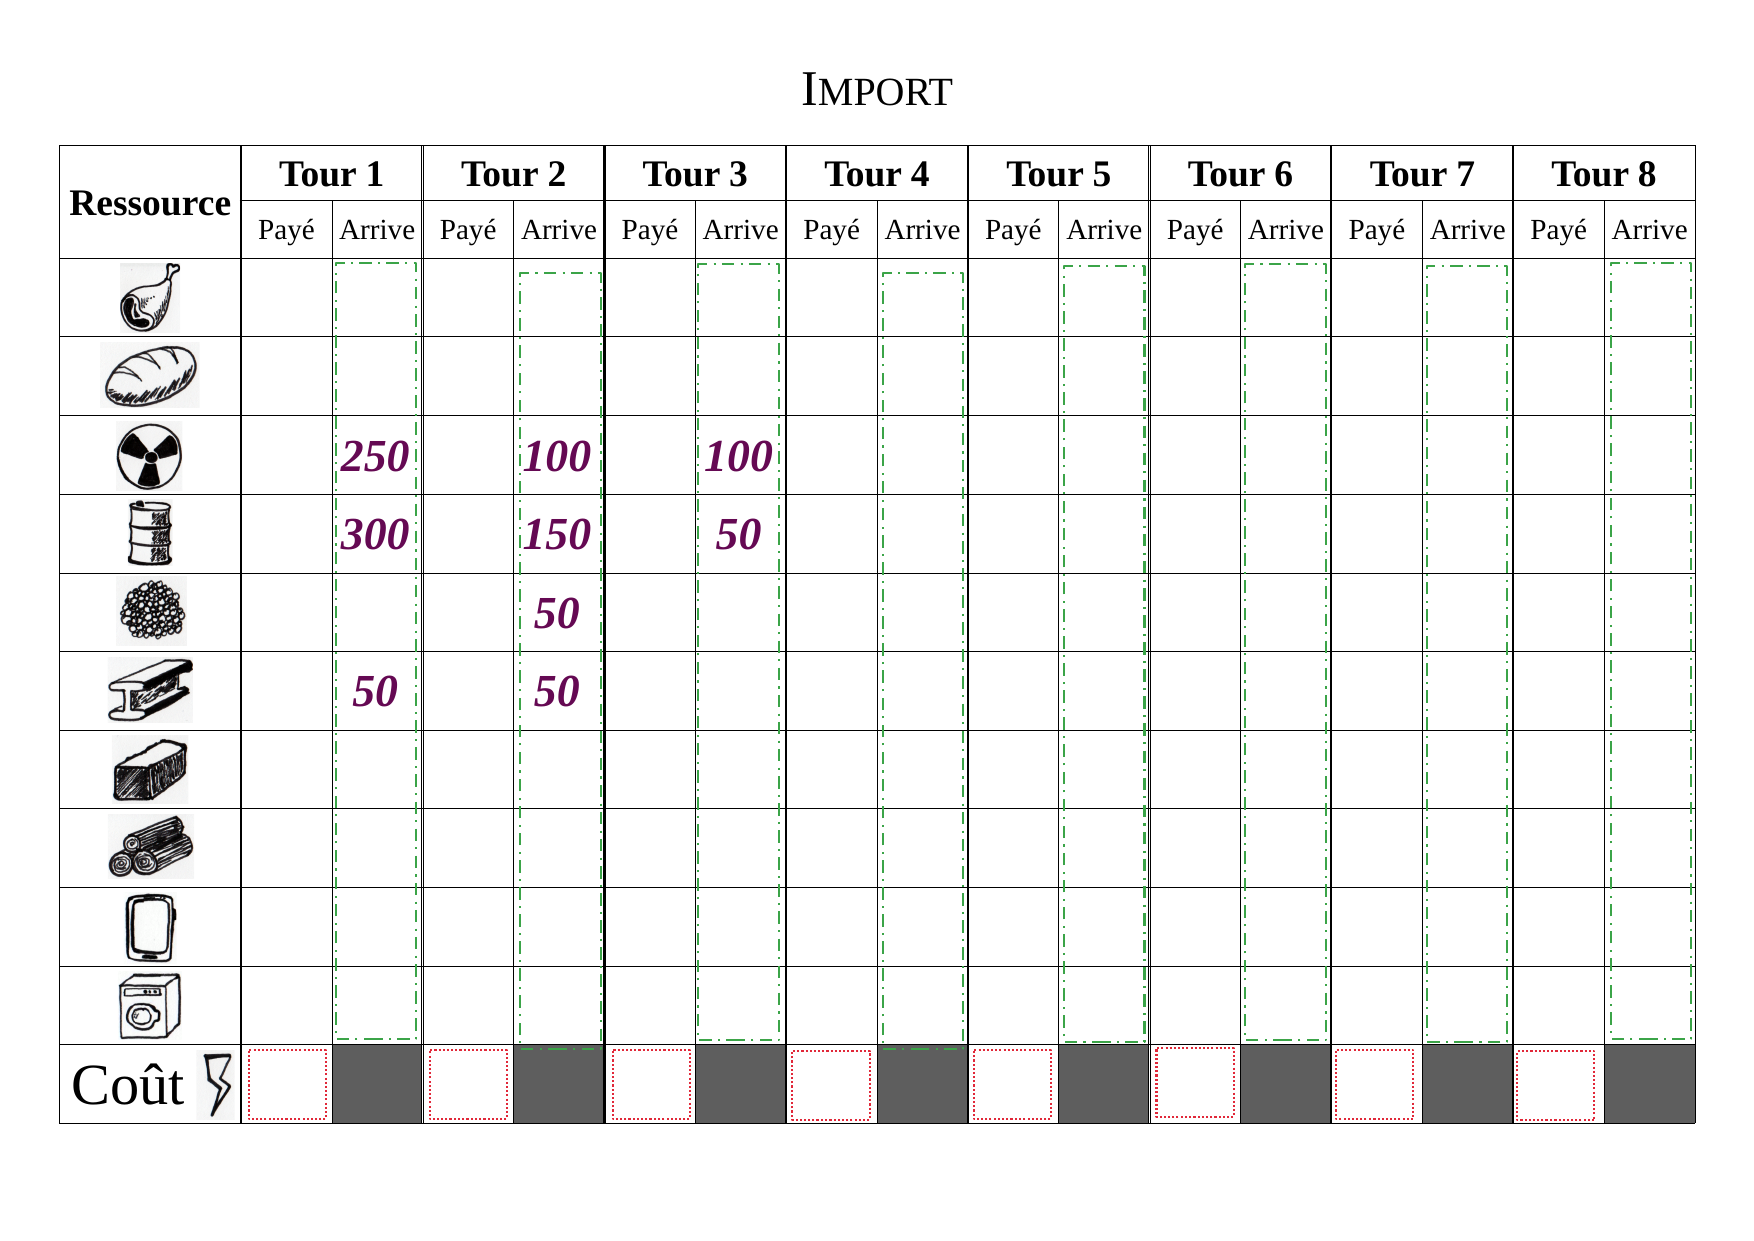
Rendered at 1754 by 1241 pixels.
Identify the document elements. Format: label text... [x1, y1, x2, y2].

table_cell [1332, 495, 1422, 572]
table_cell [1059, 574, 1148, 651]
table_cell [878, 888, 967, 966]
table_cell [969, 731, 1058, 808]
table_cell [514, 337, 603, 415]
table_cell [1332, 1045, 1422, 1123]
table_cell [242, 259, 332, 336]
table_cell 150 [514, 495, 603, 572]
table_cell Arrive [1241, 201, 1330, 258]
table_cell 50 [514, 574, 603, 651]
table_cell [1241, 809, 1330, 887]
table_cell [1514, 259, 1604, 336]
table_cell [1514, 652, 1604, 730]
table_cell [1605, 337, 1695, 415]
table_cell [787, 652, 877, 730]
table_header Tour 6 [1151, 146, 1330, 200]
table_cell Payé [969, 201, 1058, 258]
table_cell [1423, 888, 1512, 966]
picture [117, 971, 182, 1040]
table_cell [60, 259, 240, 336]
table_cell [242, 337, 332, 415]
picture [116, 421, 183, 491]
table_cell [1059, 1045, 1148, 1123]
table_cell [333, 731, 421, 808]
table_cell [787, 495, 877, 572]
table_cell [969, 337, 1058, 415]
table_cell [1514, 416, 1604, 494]
table_cell [1423, 416, 1512, 494]
table_cell Payé [242, 201, 332, 258]
table_cell [333, 259, 421, 336]
table_cell [1059, 495, 1148, 572]
table_cell 100 [514, 416, 603, 494]
table_cell [1059, 809, 1148, 887]
table_cell [1332, 731, 1422, 808]
table_cell [1151, 1045, 1240, 1123]
table_cell [787, 1045, 877, 1123]
table_cell [969, 652, 1058, 730]
table_cell [878, 416, 967, 494]
table_cell [1151, 888, 1240, 966]
table_cell [424, 337, 513, 415]
table_cell 50 [514, 652, 603, 730]
table_cell [696, 574, 785, 651]
table_cell [696, 888, 785, 966]
table_cell [606, 731, 695, 808]
table_cell 50 [333, 652, 421, 730]
table_cell [1423, 809, 1512, 887]
table_cell [1605, 1045, 1695, 1123]
table_cell [787, 337, 877, 415]
table_cell [787, 731, 877, 808]
table_cell [878, 809, 967, 887]
table_cell [1241, 259, 1330, 336]
table_cell [1605, 574, 1695, 651]
table_cell [1332, 259, 1422, 336]
table_header Tour 3 [606, 146, 785, 200]
table_cell [1151, 416, 1240, 494]
table_cell [696, 259, 785, 336]
table_cell [514, 259, 603, 336]
table_cell [1059, 652, 1148, 730]
table_cell [60, 337, 240, 415]
table_header Ressource [60, 146, 240, 258]
table_cell [424, 574, 513, 651]
picture [127, 499, 173, 566]
table_cell [606, 1045, 695, 1123]
table_cell [1059, 888, 1148, 966]
table_cell [1332, 967, 1422, 1044]
table_cell [514, 967, 603, 1044]
table_cell [1241, 574, 1330, 651]
picture [120, 263, 181, 333]
table_cell [1605, 416, 1695, 494]
table_cell Coût [60, 1045, 240, 1123]
table_cell [1605, 259, 1695, 336]
table_cell [1514, 731, 1604, 808]
table_cell [1423, 652, 1512, 730]
table_cell [1332, 809, 1422, 887]
table_cell [1514, 888, 1604, 966]
table_cell Payé [1151, 201, 1240, 258]
table_cell [1423, 967, 1512, 1044]
table_cell [969, 967, 1058, 1044]
table_cell [1605, 731, 1695, 808]
table_cell Payé [1332, 201, 1422, 258]
table_cell [1151, 809, 1240, 887]
table_cell [878, 495, 967, 572]
table_cell [1423, 574, 1512, 651]
table_cell [606, 259, 695, 336]
table_cell [60, 731, 240, 808]
table_cell Payé [424, 201, 513, 258]
table_cell [696, 967, 785, 1044]
table_cell [514, 731, 603, 808]
table_cell [424, 888, 513, 966]
table_cell [606, 337, 695, 415]
text Import [59, 59, 1695, 117]
table_cell 100 [696, 416, 785, 494]
table_header Tour 7 [1332, 146, 1512, 200]
table_cell [1514, 967, 1604, 1044]
table_cell [1423, 337, 1512, 415]
table_cell [424, 809, 513, 887]
table_cell [424, 416, 513, 494]
table_cell [1332, 416, 1422, 494]
table_cell [1241, 652, 1330, 730]
table_cell [696, 337, 785, 415]
table_header Tour 4 [787, 146, 967, 200]
table_cell [514, 888, 603, 966]
table_cell 250 [333, 416, 421, 494]
table_cell [787, 416, 877, 494]
picture [196, 1050, 235, 1120]
table_cell [787, 259, 877, 336]
picture [107, 814, 195, 879]
table_cell [1332, 888, 1422, 966]
picture [116, 576, 187, 646]
table_cell [424, 259, 513, 336]
table_cell [1241, 731, 1330, 808]
table_cell [1514, 337, 1604, 415]
table_cell [1059, 967, 1148, 1044]
table_cell [1514, 1045, 1604, 1123]
table_cell [1241, 495, 1330, 572]
table_cell [333, 574, 421, 651]
table_cell [242, 967, 332, 1044]
table_cell 300 [333, 495, 421, 572]
table_cell [878, 1045, 967, 1123]
table_cell [787, 574, 877, 651]
table_cell [1151, 731, 1240, 808]
table_cell [969, 416, 1058, 494]
table_cell [787, 967, 877, 1044]
table_cell [606, 809, 695, 887]
table_cell [424, 495, 513, 572]
table_cell [969, 809, 1058, 887]
table_cell [1423, 1045, 1512, 1123]
table_cell [242, 731, 332, 808]
table_cell [1423, 731, 1512, 808]
table_cell [969, 1045, 1058, 1123]
table_header Tour 8 [1514, 146, 1695, 200]
table_cell [1332, 337, 1422, 415]
table_cell [514, 809, 603, 887]
table_cell [242, 888, 332, 966]
table_cell [424, 1045, 513, 1123]
table_cell [424, 967, 513, 1044]
table_cell [60, 495, 240, 572]
picture [111, 735, 189, 804]
table_cell [242, 652, 332, 730]
table_cell [333, 337, 421, 415]
table_cell [1151, 574, 1240, 651]
table_cell [1151, 259, 1240, 336]
table_cell Arrive [333, 201, 421, 258]
table_cell [606, 967, 695, 1044]
table_cell [696, 652, 785, 730]
table_cell [424, 652, 513, 730]
table_cell [333, 809, 421, 887]
table_cell [878, 731, 967, 808]
table_cell Arrive [878, 201, 967, 258]
table_cell [1241, 416, 1330, 494]
table_cell [606, 888, 695, 966]
table_cell [1605, 652, 1695, 730]
table_cell [969, 574, 1058, 651]
table_cell [1151, 967, 1240, 1044]
table_cell 50 [696, 495, 785, 572]
table_cell [1514, 495, 1604, 572]
table_cell [606, 495, 695, 572]
table_cell [969, 888, 1058, 966]
table_cell Payé [787, 201, 877, 258]
table_cell [1241, 1045, 1330, 1123]
table_cell Payé [1514, 201, 1604, 258]
table_cell [1059, 731, 1148, 808]
table_cell [60, 416, 240, 494]
table_cell [1059, 259, 1148, 336]
table_cell [1151, 495, 1240, 572]
table_cell [696, 809, 785, 887]
table_cell Arrive [1423, 201, 1512, 258]
table_cell [1605, 495, 1695, 572]
table_cell [606, 574, 695, 651]
table_cell Payé [606, 201, 695, 258]
table_cell [333, 888, 421, 966]
table_cell [60, 967, 240, 1044]
table_cell [1605, 967, 1695, 1044]
table_cell Arrive [1605, 201, 1695, 258]
table_cell [333, 1045, 421, 1123]
table_header Tour 5 [969, 146, 1148, 200]
table_cell [242, 416, 332, 494]
table_cell [878, 337, 967, 415]
table_cell [1423, 259, 1512, 336]
table_cell [333, 967, 421, 1044]
picture [100, 342, 200, 408]
table_cell [1151, 337, 1240, 415]
table_cell [787, 888, 877, 966]
table_cell [1514, 574, 1604, 651]
table_cell [1605, 888, 1695, 966]
table_cell [60, 574, 240, 651]
table_cell [1059, 416, 1148, 494]
table_cell [242, 495, 332, 572]
table_cell [969, 495, 1058, 572]
table_cell [242, 574, 332, 651]
table_cell [1332, 652, 1422, 730]
table_cell [1241, 967, 1330, 1044]
table_cell [1514, 809, 1604, 887]
table_cell [878, 574, 967, 651]
table_cell [1241, 337, 1330, 415]
table_cell [1332, 574, 1422, 651]
table_cell [878, 967, 967, 1044]
table_cell [1151, 652, 1240, 730]
table_cell Arrive [1059, 201, 1148, 258]
table_cell [606, 416, 695, 494]
table_cell Arrive [514, 201, 603, 258]
table_header Tour 1 [242, 146, 421, 200]
table_cell [60, 809, 240, 887]
table_cell [424, 731, 513, 808]
table_cell [1605, 809, 1695, 887]
table_cell [514, 1045, 603, 1123]
picture [107, 657, 193, 723]
table_cell [878, 259, 967, 336]
table_cell [606, 652, 695, 730]
table_cell [787, 809, 877, 887]
table_cell Arrive [696, 201, 785, 258]
table_cell [60, 652, 240, 730]
table_cell [1423, 495, 1512, 572]
table_header Tour 2 [424, 146, 603, 200]
table_cell [696, 1045, 785, 1123]
table_cell [60, 888, 240, 966]
table_cell [1241, 888, 1330, 966]
picture [123, 892, 177, 964]
table_cell [969, 259, 1058, 336]
table_cell [242, 809, 332, 887]
table_cell [878, 652, 967, 730]
table_cell [242, 1045, 332, 1123]
table_cell [1059, 337, 1148, 415]
table_cell [696, 731, 785, 808]
